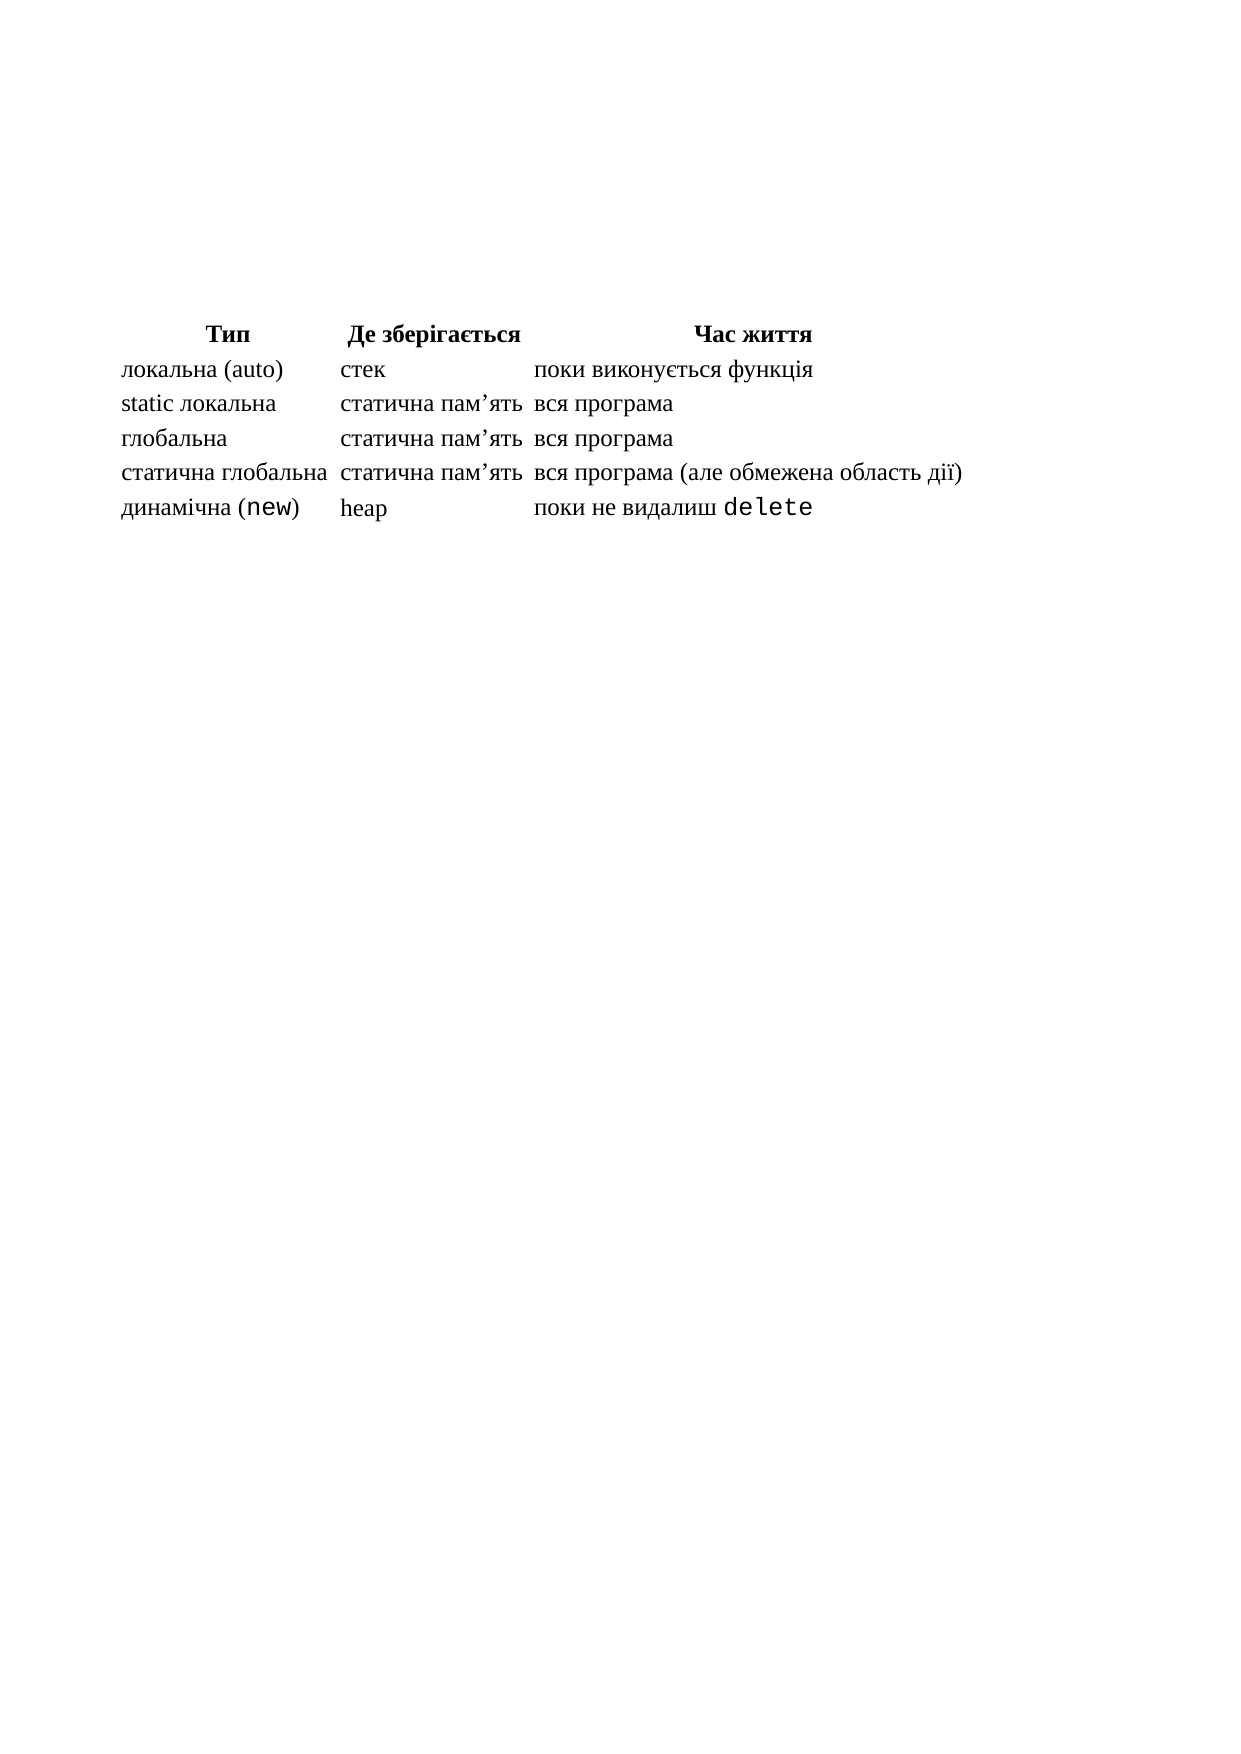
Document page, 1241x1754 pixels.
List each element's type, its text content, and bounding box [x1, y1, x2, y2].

text Операція розширення доступу - ::. [118, 1010, 1122, 1043]
text using namespace std; [118, 1609, 1122, 1633]
text int x = 5; // локальна змінна x приховує глобальну x [118, 751, 1122, 775]
table_cell вся програма [531, 385, 975, 420]
text cout << x << endl; // виведе 5, глобальна x недоступна [118, 779, 1122, 803]
text return 0; [118, 1329, 1122, 1353]
text №12 Глобальні змінні. Статичні змінні. Змінні класу пам'яті volatile. [118, 971, 1122, 1005]
text int x = 10; // глобальна змінна(доступна всюди) [118, 1164, 1122, 1188]
table_cell вся програма (але обмежена область дії) [531, 455, 975, 489]
table_header Час життя [531, 316, 975, 351]
table_cell глобальна [118, 420, 337, 454]
table_cell локальна (auto) [118, 351, 337, 385]
table_cell поки виконується функція [531, 351, 975, 385]
table_cell heap [337, 489, 531, 526]
table_cell поки не видалиш delete [531, 489, 975, 526]
table_cell статична пам’ять [337, 420, 531, 454]
text int x = 10; // глобальна змінна [118, 669, 1122, 693]
table_cell стек [337, 351, 531, 385]
text 3) Приховування імен [118, 581, 1122, 609]
table_cell статична пам’ять [337, 455, 531, 489]
text Зміння volatile змушує перевіряти значення кожен раз при взаємодії в коді використовується коли може винукнути плутанина з кешом [118, 1472, 1122, 1523]
text +private в класах [118, 889, 1122, 913]
table_cell static локальна [118, 385, 337, 420]
text cout << “s = ” << x + y; [118, 1274, 1122, 1298]
text в межах скопок({}) [118, 234, 1122, 258]
text void f() { [118, 724, 1122, 748]
table_header Де зберігається [337, 316, 531, 351]
text #include <thread> [118, 1582, 1122, 1606]
text #include <iostream> [118, 1554, 1122, 1578]
text } [118, 806, 1122, 830]
text int main(){ [118, 1219, 1122, 1243]
table_cell статична пам’ять [337, 385, 531, 420]
text Область дії: [118, 179, 1122, 203]
table_cell вся програма [531, 420, 975, 454]
text 2) Змінні класу пам'яті volatile [118, 1411, 1122, 1440]
text int y = 5; // локальна зміння(доступна тільки в int main) [118, 1246, 1122, 1270]
table_cell динамічна (new) [118, 489, 337, 526]
table_cell статична глобальна [118, 455, 337, 489]
table_header Тип [118, 316, 337, 351]
text 1) Глобальні змінні [118, 1076, 1122, 1104]
text Час існування: [118, 289, 1122, 313]
text } [118, 1356, 1122, 1380]
text 2) Область дії та час існування змінних [118, 118, 1122, 147]
